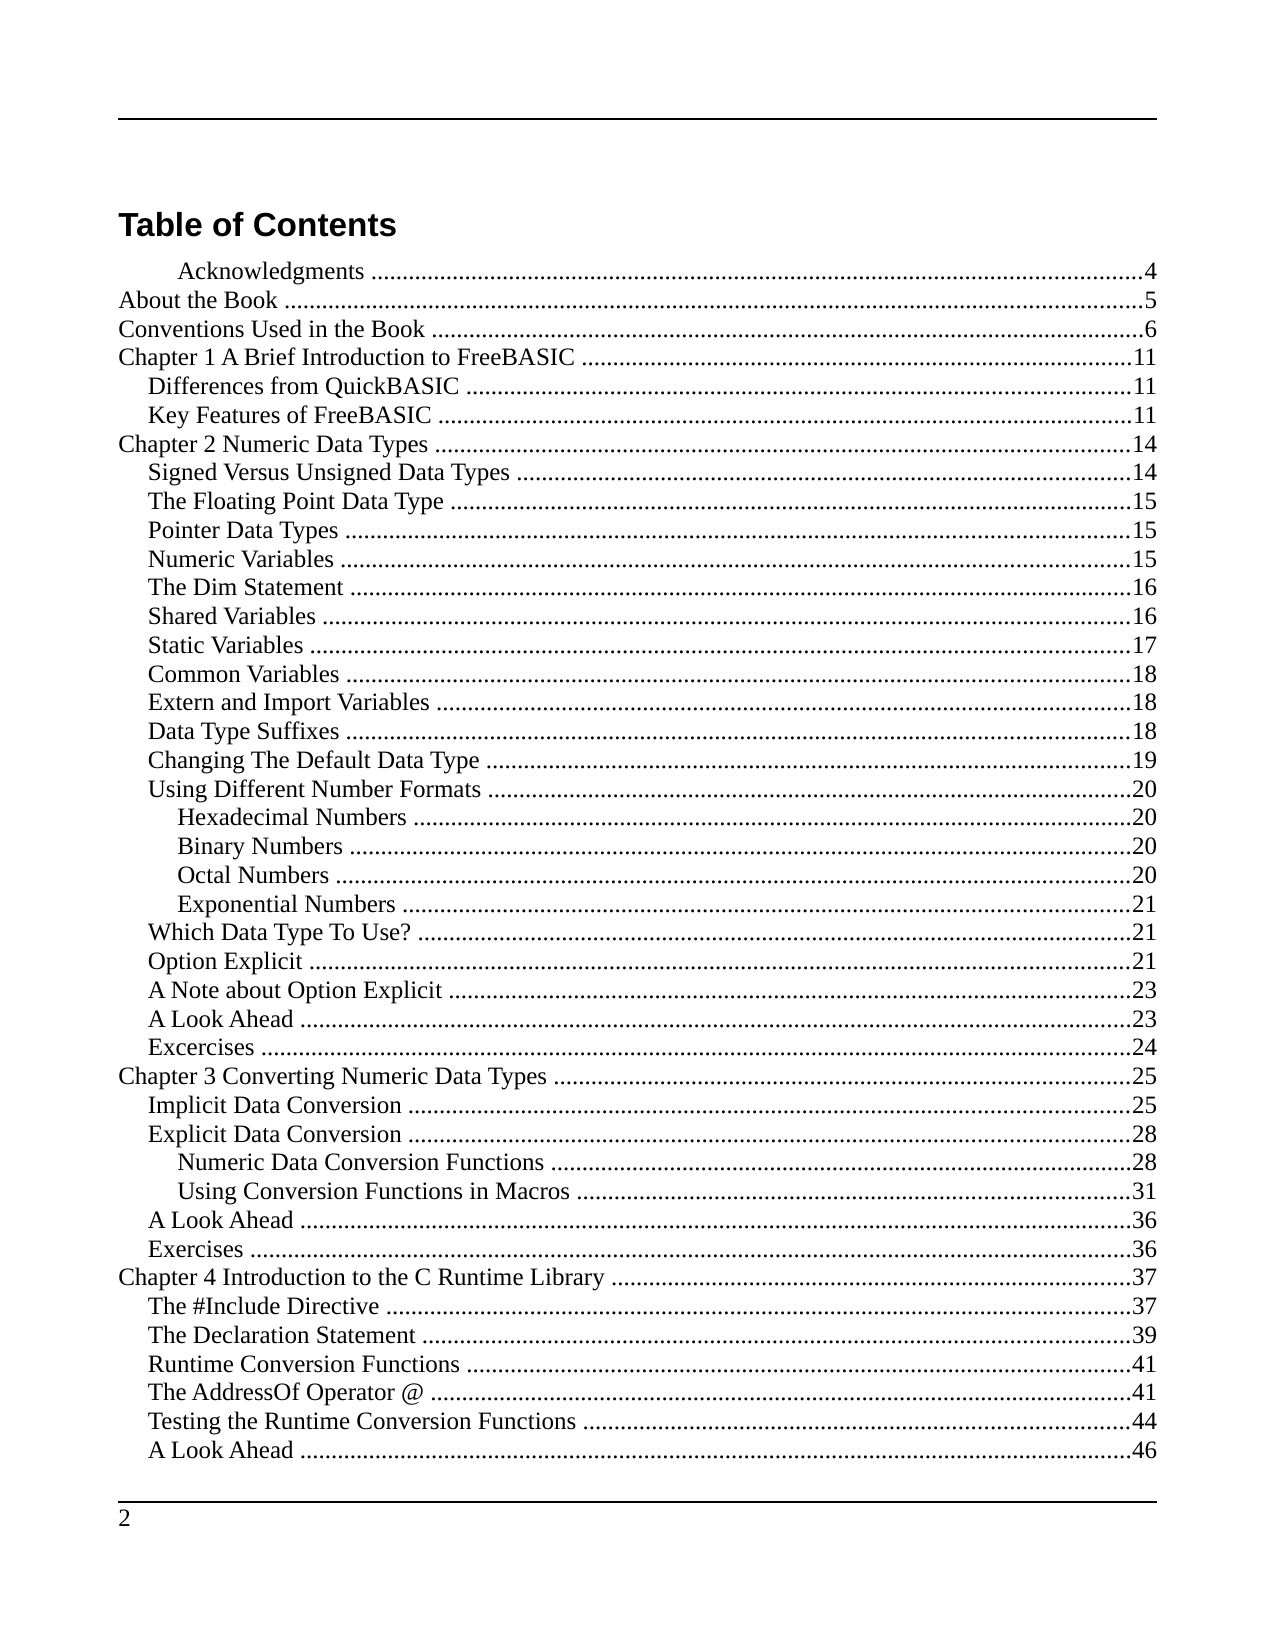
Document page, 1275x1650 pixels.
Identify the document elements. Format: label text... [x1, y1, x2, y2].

text Excercises 24 [148, 1032, 1157, 1061]
text Data Type Suffixes 18 [148, 716, 1157, 745]
text Octal Numbers 20 [177, 860, 1157, 889]
text Runtime Conversion Functions 41 [148, 1349, 1157, 1377]
text Signed Versus Unsigned Data Types 14 [148, 457, 1157, 486]
text Explicit Data Conversion 28 [148, 1119, 1157, 1147]
text Exercises 36 [148, 1234, 1157, 1262]
text Testing the Runtime Conversion Functions 44 [148, 1406, 1157, 1435]
text The Dim Statement 16 [148, 572, 1157, 601]
subtitle Table of Contents [118, 205, 1157, 244]
text A Look Ahead 23 [148, 1004, 1157, 1032]
text Shared Variables 16 [148, 601, 1157, 630]
text Differences from QuickBASIC 11 [148, 371, 1157, 400]
text Binary Numbers 20 [177, 831, 1157, 860]
text About the Book 5 [118, 285, 1157, 314]
text Acknowledgments 4 [177, 256, 1157, 285]
text A Look Ahead 46 [148, 1435, 1157, 1464]
text Chapter 2 Numeric Data Types 14 [118, 429, 1157, 457]
text Chapter 1 A Brief Introduction to FreeBASIC 11 [118, 342, 1157, 371]
text Option Explicit 21 [148, 946, 1157, 975]
text Key Features of FreeBASIC 11 [148, 400, 1157, 429]
text Changing The Default Data Type 19 [148, 745, 1157, 774]
text Pointer Data Types 15 [148, 515, 1157, 544]
text A Note about Option Explicit 23 [148, 975, 1157, 1004]
text Extern and Import Variables 18 [148, 687, 1157, 716]
text Implicit Data Conversion 25 [148, 1090, 1157, 1119]
text Numeric Data Conversion Functions 28 [177, 1147, 1157, 1176]
text Common Variables 18 [148, 659, 1157, 687]
text Conventions Used in the Book 6 [118, 314, 1157, 342]
text The Floating Point Data Type 15 [148, 486, 1157, 515]
text A Look Ahead 36 [148, 1205, 1157, 1234]
text The AddressOf Operator @ 41 [148, 1377, 1157, 1406]
text The #Include Directive 37 [148, 1291, 1157, 1320]
text Chapter 3 Converting Numeric Data Types 25 [118, 1061, 1157, 1090]
text Chapter 4 Introduction to the C Runtime Library 37 [118, 1262, 1157, 1291]
text Using Conversion Functions in Macros 31 [177, 1176, 1157, 1205]
text Using Different Number Formats 20 [148, 774, 1157, 802]
text Hexadecimal Numbers 20 [177, 802, 1157, 831]
text Which Data Type To Use? 21 [148, 917, 1157, 946]
text Static Variables 17 [148, 630, 1157, 659]
text Numeric Variables 15 [148, 544, 1157, 572]
text Exponential Numbers 21 [177, 889, 1157, 917]
text The Declaration Statement 39 [148, 1320, 1157, 1349]
